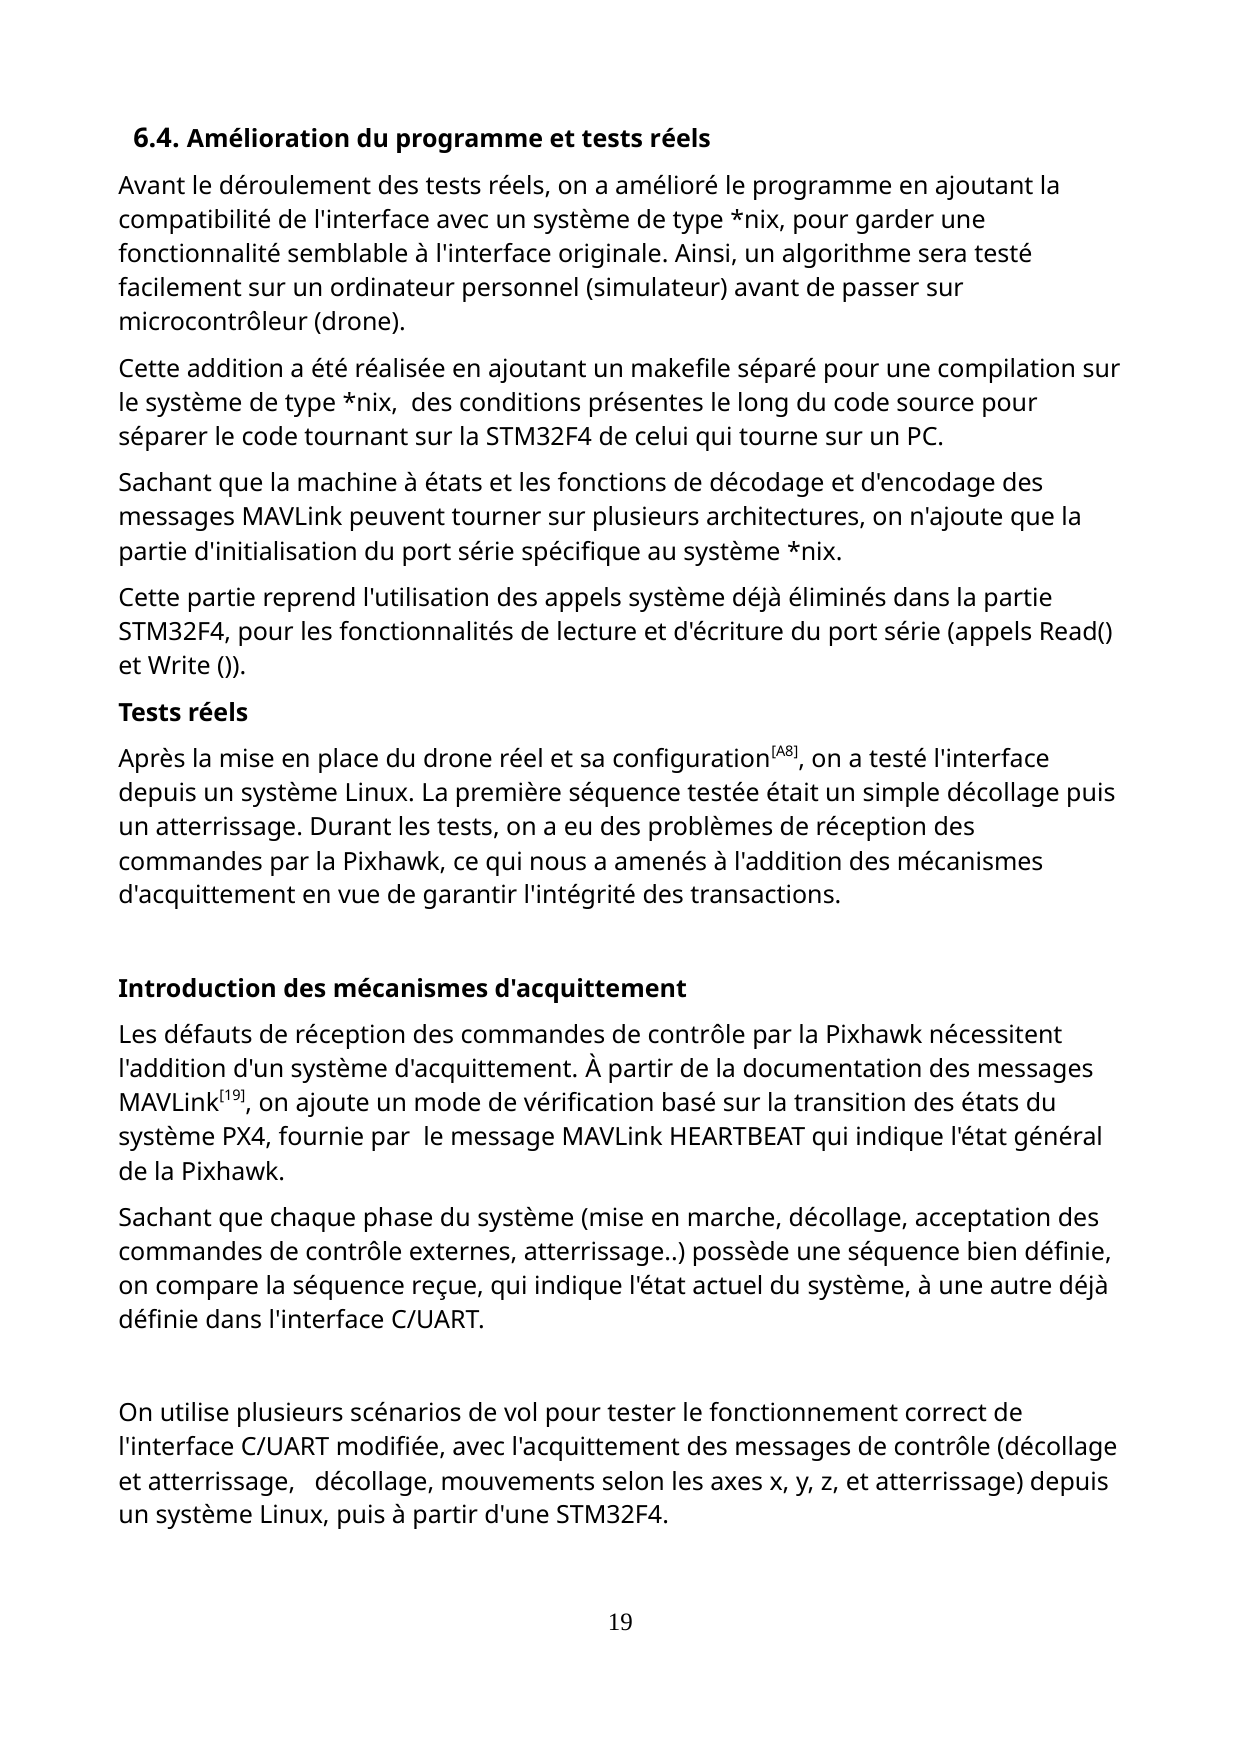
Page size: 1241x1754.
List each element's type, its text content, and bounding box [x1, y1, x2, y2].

text Après la mise en place du drone réel et sa configuration[A8], on a testé l'interface depuis un système Linux. La première séquence testée était un simple décollage puis un atterrissage. Durant les tests, on a eu des problèmes de réception des commandes par la Pixhawk, ce qui nous a amenés à l'addition des mécanismes d'acquittement en vue de garantir l'intégrité des transactions. [118, 741, 1122, 911]
subtitle Amélioration du programme et tests réels [133, 118, 1122, 155]
text Sachant que la machine à états et les fonctions de décodage et d'encodage des messages MAVLink peuvent tourner sur plusieurs architectures, on n'ajoute que la partie d'initialisation du port série spécifique au système *nix. [118, 465, 1122, 567]
text Cette addition a été réalisée en ajoutant un makefile séparé pour une compilation sur le système de type *nix, des conditions présentes le long du code source pour séparer le code tournant sur la STM32F4 de celui qui tourne sur un PC. [118, 350, 1122, 452]
text Cette partie reprend l'utilisation des appels système déjà éliminés dans la partie STM32F4, pour les fonctionnalités de lecture et d'écriture du port série (appels Read() et Write ()). [118, 580, 1122, 682]
text Tests réels [118, 694, 1122, 728]
text Les défauts de réception des commandes de contrôle par la Pixhawk nécessitent l'addition d'un système d'acquittement. À partir de la documentation des messages MAVLink[19], on ajoute un mode de vérification basé sur la transition des états du système PX4, fournie par le message MAVLink HEARTBEAT qui indique l'état général de la Pixhawk. [118, 1017, 1122, 1187]
text Sachant que chaque phase du système (mise en marche, décollage, acceptation des commandes de contrôle externes, atterrissage..) possède une séquence bien définie, on compare la séquence reçue, qui indique l'état actuel du système, à une autre déjà définie dans l'interface C/UART. [118, 1200, 1122, 1336]
text Introduction des mécanismes d'acquittement [118, 970, 1122, 1004]
text On utilise plusieurs scénarios de vol pour tester le fonctionnement correct de l'interface C/UART modifiée, avec l'acquittement des messages de contrôle (décollage et atterrissage, décollage, mouvements selon les axes x, y, z, et atterrissage) depuis un système Linux, puis à partir d'une STM32F4. [118, 1395, 1122, 1531]
text Avant le déroulement des tests réels, on a amélioré le programme en ajoutant la compatibilité de l'interface avec un système de type *nix, pour garder une fonctionnalité semblable à l'interface originale. Ainsi, un algorithme sera testé facilement sur un ordinateur personnel (simulateur) avant de passer sur microcontrôleur (drone). [118, 167, 1122, 338]
